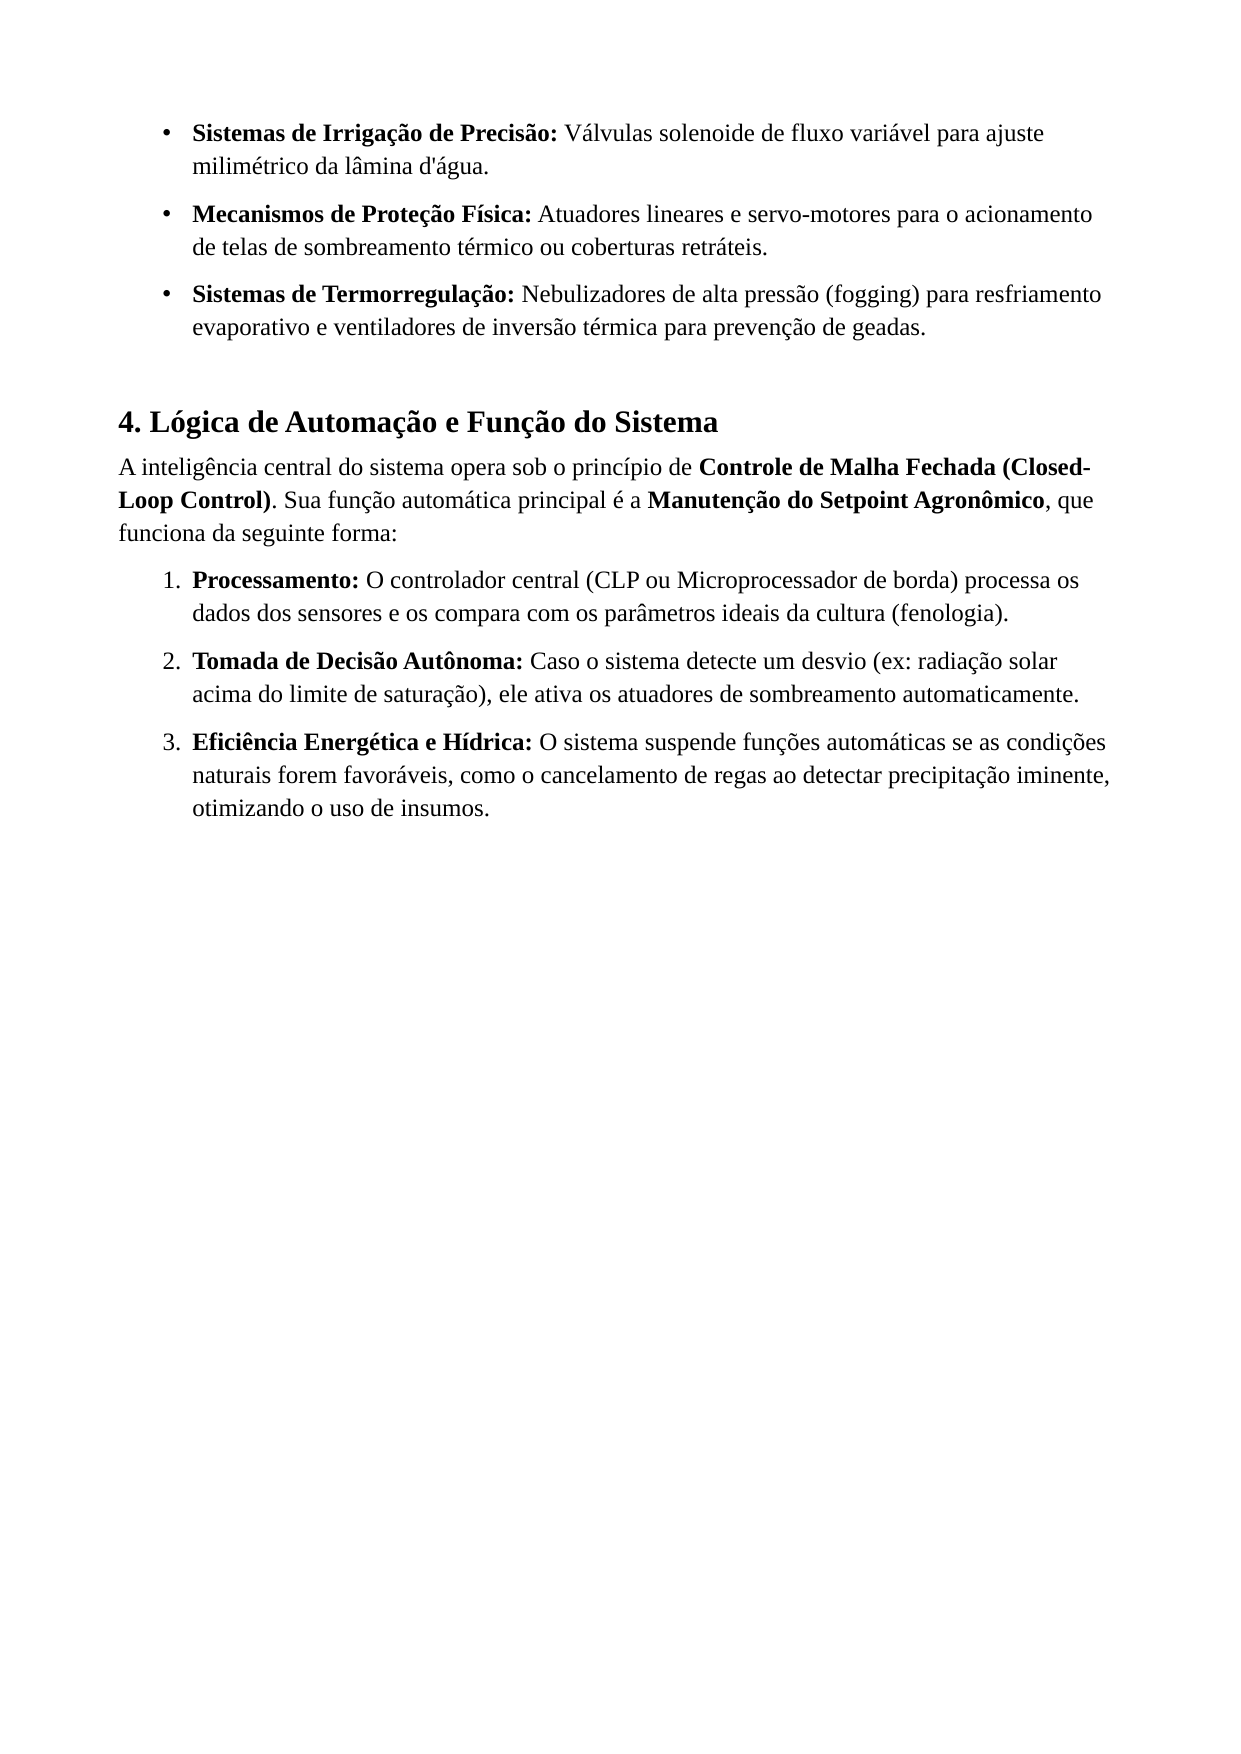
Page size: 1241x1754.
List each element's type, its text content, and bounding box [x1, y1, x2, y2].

list Sistemas de Irrigação de Precisão: Válvulas solenoide de fluxo variável para ajuste milimétrico da lâmina d'água. [162, 118, 1122, 180]
list Tomada de Decisão Autônoma: Caso o sistema detecte um desvio (ex: radiação solar acima do limite de saturação), ele ativa os atuadores de sombreamento automaticamente. [162, 646, 1122, 708]
text A inteligência central do sistema opera sob o princípio de Controle de Malha Fechada (Closed-Loop Control). Sua função automática principal é a Manutenção do Setpoint Agronômico, que funciona da seguinte forma: [118, 452, 1122, 547]
list Eficiência Energética e Hídrica: O sistema suspende funções automáticas se as condições naturais forem favoráveis, como o cancelamento de regas ao detectar precipitação iminente, otimizando o uso de insumos. [162, 727, 1122, 821]
list Processamento: O controlador central (CLP ou Microprocessador de borda) processa os dados dos sensores e os compara com os parâmetros ideais da cultura (fenologia). [162, 565, 1122, 627]
list Mecanismos de Proteção Física: Atuadores lineares e servo-motores para o acionamento de telas de sombreamento térmico ou coberturas retráteis. [162, 199, 1122, 261]
subtitle 4. Lógica de Automação e Função do Sistema [118, 403, 1122, 439]
list Sistemas de Termorregulação: Nebulizadores de alta pressão (fogging) para resfriamento evaporativo e ventiladores de inversão térmica para prevenção de geadas. [162, 279, 1122, 341]
